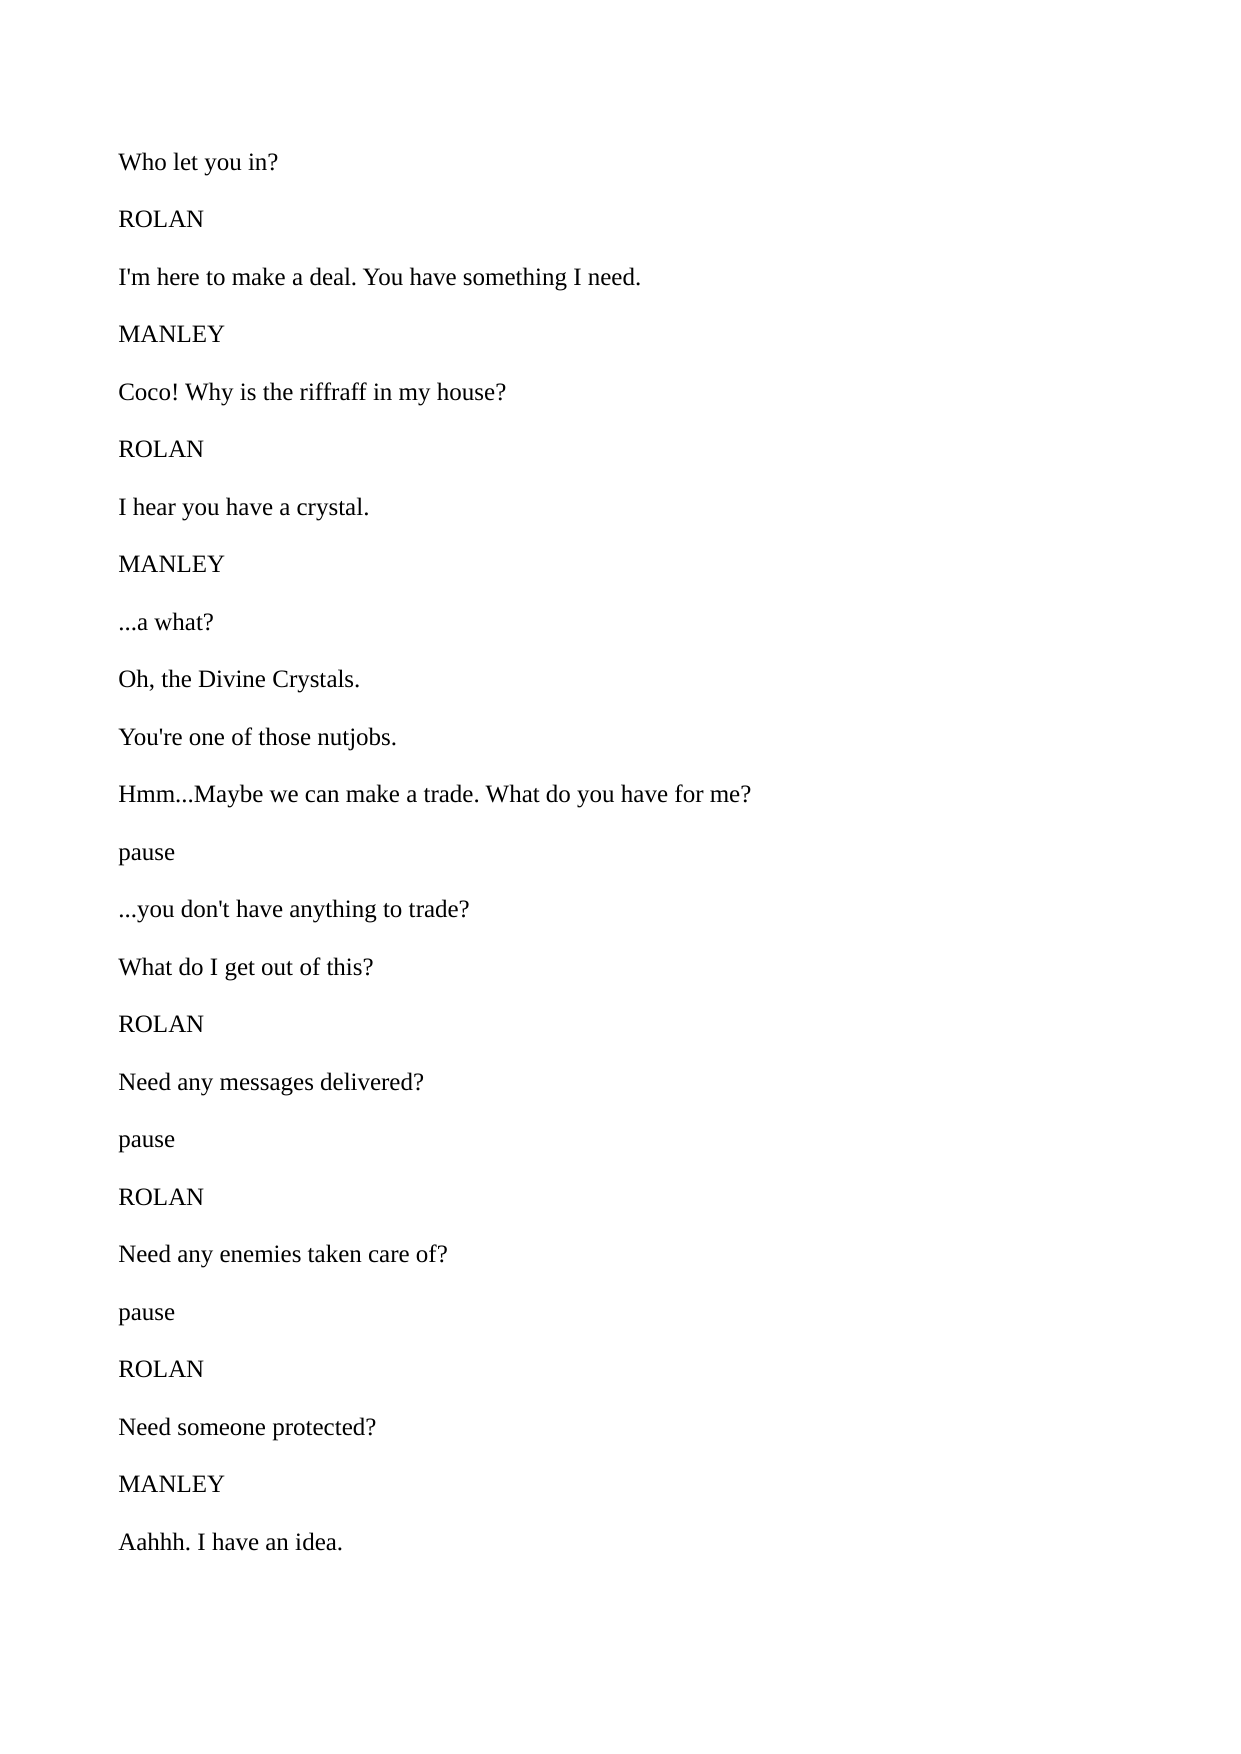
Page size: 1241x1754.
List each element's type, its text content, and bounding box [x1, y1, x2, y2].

text ...a what? [118, 607, 1122, 636]
text I'm here to make a deal. You have something I need. [118, 262, 1122, 291]
text I hear you have a crystal. [118, 492, 1122, 521]
text Need any enemies taken care of? [118, 1239, 1122, 1268]
text Who let you in? [118, 147, 1122, 176]
text ROLAN [118, 1182, 1122, 1211]
text ROLAN [118, 1354, 1122, 1383]
text Oh, the Divine Crystals. [118, 664, 1122, 693]
text Coco! Why is the riffraff in my house? [118, 377, 1122, 406]
text Need any messages delivered? [118, 1067, 1122, 1096]
text What do I get out of this? [118, 952, 1122, 981]
text MANLEY [118, 319, 1122, 348]
text ROLAN [118, 434, 1122, 463]
text Hmm...Maybe we can make a trade. What do you have for me? [118, 779, 1122, 808]
text ROLAN [118, 204, 1122, 233]
text pause [118, 1124, 1122, 1153]
text MANLEY [118, 1469, 1122, 1498]
text pause [118, 837, 1122, 866]
text ROLAN [118, 1009, 1122, 1038]
text Need someone protected? [118, 1412, 1122, 1441]
text MANLEY [118, 549, 1122, 578]
text ...you don't have anything to trade? [118, 894, 1122, 923]
text pause [118, 1297, 1122, 1326]
text You're one of those nutjobs. [118, 722, 1122, 751]
text Aahhh. I have an idea. [118, 1527, 1122, 1556]
